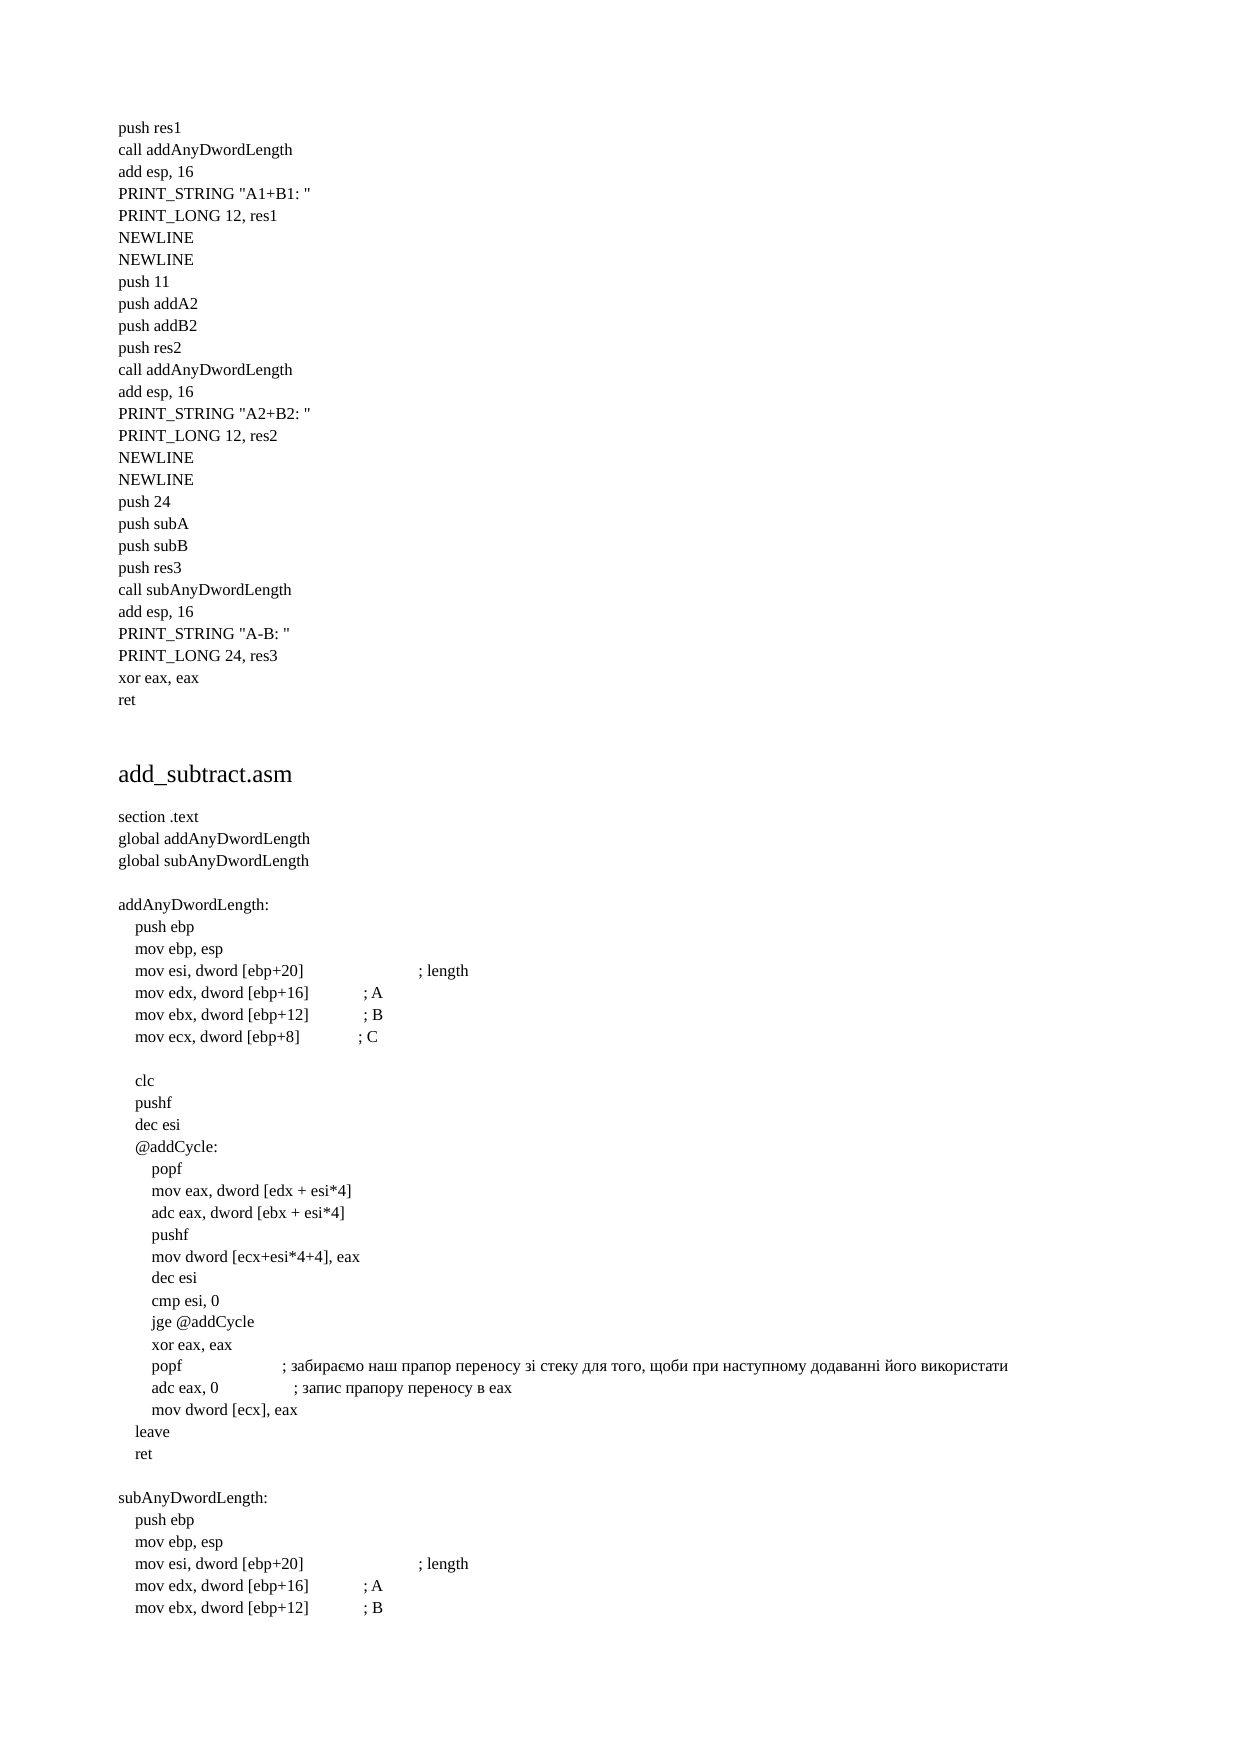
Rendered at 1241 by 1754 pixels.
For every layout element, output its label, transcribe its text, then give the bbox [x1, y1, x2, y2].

text mov ebx, dword [ebp+12] ; B [118, 1004, 1122, 1024]
text push res1 [118, 118, 1122, 137]
text pushf [118, 1224, 1122, 1243]
text add esp, 16 [118, 382, 1122, 401]
text mov eax, dword [edx + esi*4] [118, 1180, 1122, 1199]
text global addAnyDwordLength [118, 829, 1122, 848]
text PRINT_LONG 12, res1 [118, 206, 1122, 225]
text NEWLINE [118, 250, 1122, 269]
text push res3 [118, 558, 1122, 577]
text PRINT_STRING "A1+B1: " [118, 184, 1122, 203]
text PRINT_STRING "A2+B2: " [118, 404, 1122, 423]
text push res2 [118, 338, 1122, 357]
text pushf [118, 1092, 1122, 1112]
text PRINT_LONG 12, res2 [118, 426, 1122, 445]
text push ebp [118, 1510, 1122, 1529]
text mov dword [ecx], eax [118, 1400, 1122, 1419]
text PRINT_STRING "A-B: " [118, 624, 1122, 643]
text clc [118, 1071, 1122, 1090]
text adc eax, dword [ebx + esi*4] [118, 1202, 1122, 1222]
text mov dword [ecx+esi*4+4], eax [118, 1246, 1122, 1266]
text call addAnyDwordLength [118, 360, 1122, 379]
text push subA [118, 514, 1122, 533]
text mov esi, dword [ebp+20] ; length [118, 961, 1122, 980]
text cmp esi, 0 [118, 1290, 1122, 1309]
text NEWLINE [118, 228, 1122, 247]
text xor eax, eax [118, 668, 1122, 687]
text push 24 [118, 492, 1122, 511]
text addAnyDwordLength: [118, 895, 1122, 914]
text NEWLINE [118, 470, 1122, 489]
text mov esi, dword [ebp+20] ; length [118, 1554, 1122, 1573]
text mov ebp, esp [118, 939, 1122, 958]
text push ebp [118, 917, 1122, 936]
text add esp, 16 [118, 602, 1122, 621]
text push 11 [118, 272, 1122, 291]
text ret [118, 1444, 1122, 1463]
text section .text [118, 807, 1122, 826]
text NEWLINE [118, 448, 1122, 467]
text push addB2 [118, 316, 1122, 335]
text add esp, 16 [118, 162, 1122, 181]
text jge @addCycle [118, 1312, 1122, 1331]
text mov ecx, dword [ebp+8] ; C [118, 1027, 1122, 1046]
text adc eax, 0 ; запис прапору переносу в eax [118, 1378, 1122, 1397]
text PRINT_LONG 24, res3 [118, 646, 1122, 665]
text xor eax, eax [118, 1334, 1122, 1353]
text ret [118, 689, 1122, 709]
text add_subtract.asm [118, 759, 1122, 788]
text global subAnyDwordLength [118, 851, 1122, 870]
text mov ebp, esp [118, 1532, 1122, 1551]
text dec esi [118, 1268, 1122, 1287]
text popf [118, 1158, 1122, 1178]
text popf ; забираємо наш прапор переносу зі стеку для того, щоби при наступному додаванні його використати [118, 1356, 1122, 1375]
text leave [118, 1422, 1122, 1441]
text call subAnyDwordLength [118, 580, 1122, 599]
text @addCycle: [118, 1136, 1122, 1156]
text subAnyDwordLength: [118, 1488, 1122, 1507]
text push addA2 [118, 294, 1122, 313]
text push subB [118, 536, 1122, 555]
text dec esi [118, 1114, 1122, 1134]
text mov edx, dword [ebp+16] ; A [118, 1576, 1122, 1595]
text mov ebx, dword [ebp+12] ; B [118, 1598, 1122, 1617]
text mov edx, dword [ebp+16] ; A [118, 983, 1122, 1002]
text call addAnyDwordLength [118, 140, 1122, 159]
